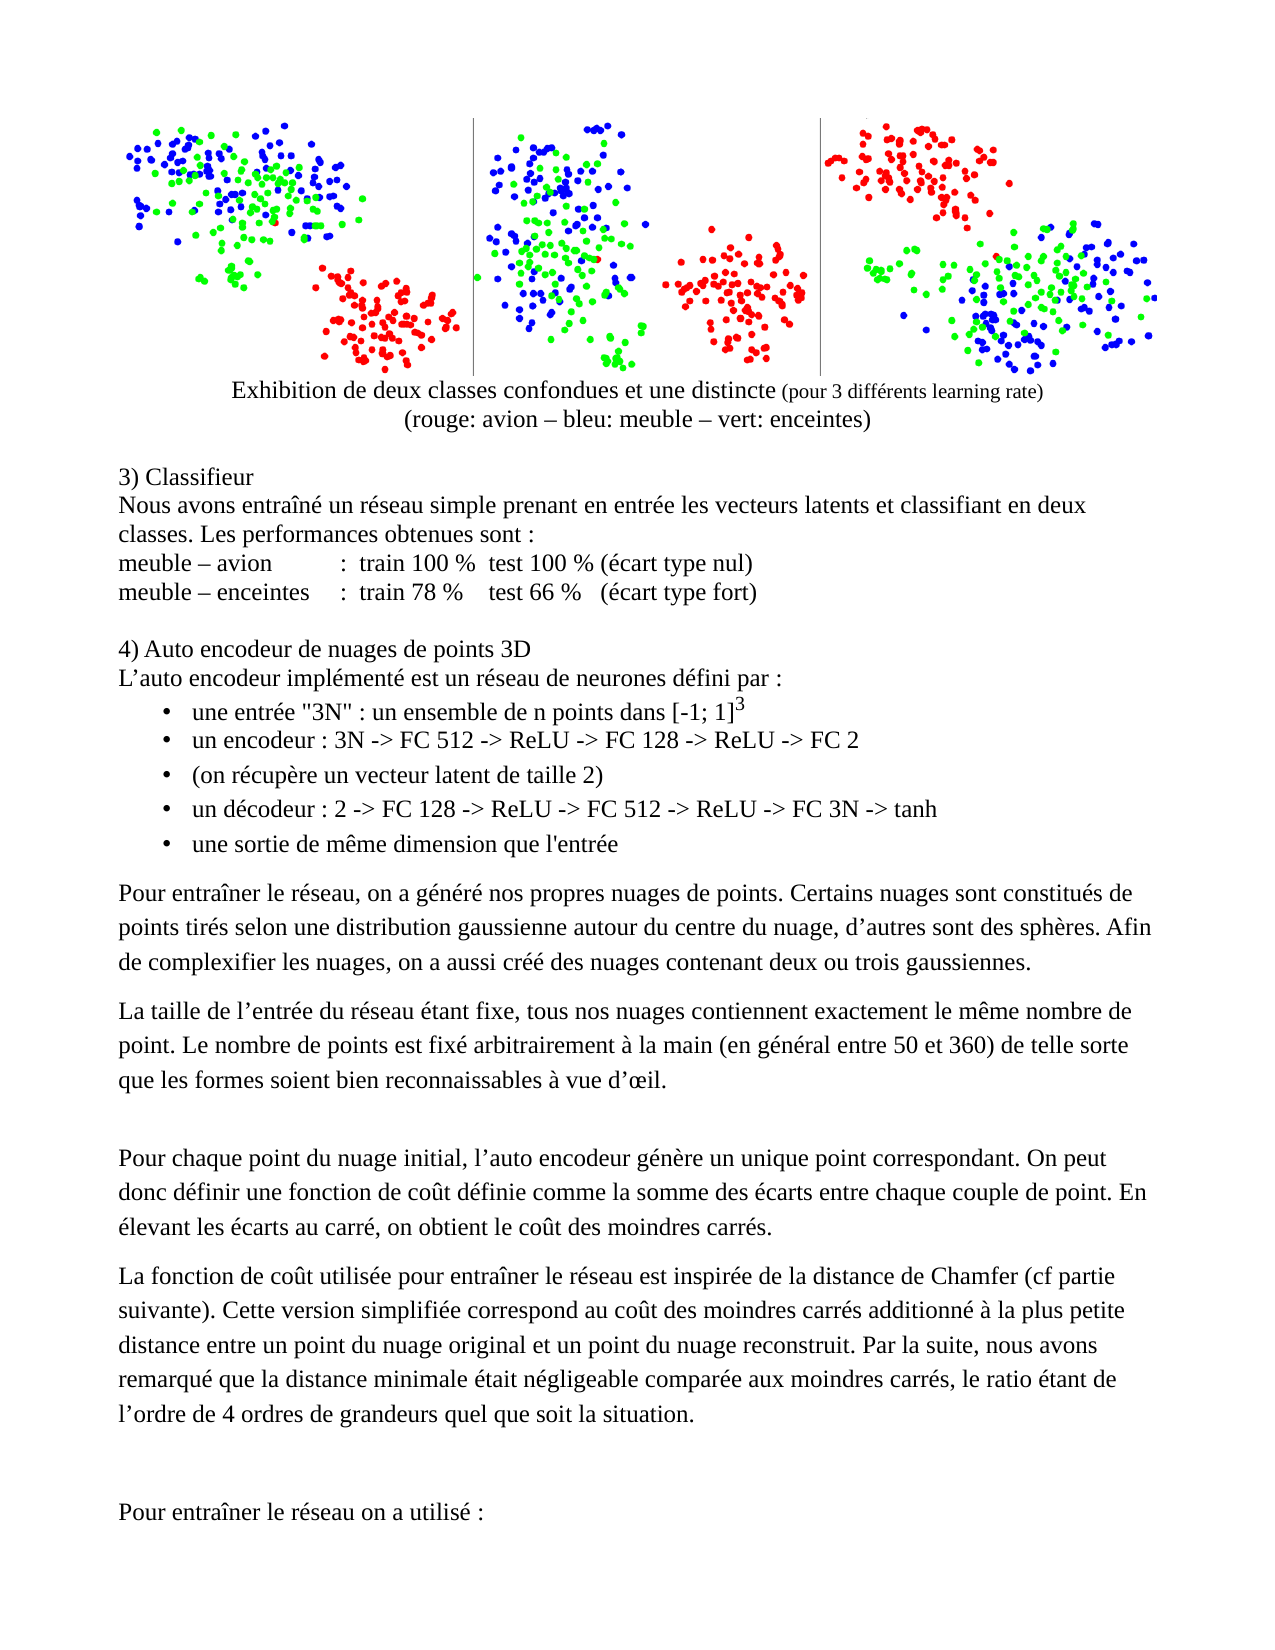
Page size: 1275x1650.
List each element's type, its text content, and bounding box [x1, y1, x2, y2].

text L’auto encodeur implémenté est un réseau de neurones défini par : [118, 663, 1157, 692]
text Nous avons entraîné un réseau simple prenant en entrée les vecteurs latents et classifiant en deux classes. Les performances obtenues sont : [118, 491, 1157, 548]
text 3) Classifieur [118, 462, 1157, 491]
list un encodeur : 3N -> FC 512 -> ReLU -> FC 128 -> ReLU -> FC 2 [162, 725, 1157, 754]
text Pour chaque point du nuage initial, l’auto encodeur génère un unique point correspondant. On peut donc définir une fonction de coût définie comme la somme des écarts entre chaque couple de point. En élevant les écarts au carré, on obtient le coût des moindres carrés. [118, 1143, 1157, 1240]
text meuble – avion : train 100 % test 100 % (écart type nul) [118, 548, 1157, 577]
text Exhibition de deux classes confondues et une distincte (pour 3 différents learning rate) [118, 376, 1157, 404]
text Pour entraîner le réseau on a utilisé : [118, 1497, 1157, 1526]
text Pour entraîner le réseau, on a généré nos propres nuages de points. Certains nuages sont constitués de points tirés selon une distribution gaussienne autour du centre du nuage, d’autres sont des sphères. Afin de complexifier les nuages, on a aussi créé des nuages contenant deux ou trois gaussiennes. [118, 878, 1157, 976]
picture [118, 118, 1157, 376]
text 4) Auto encodeur de nuages de points 3D [118, 634, 1157, 663]
text La fonction de coût utilisée pour entraîner le réseau est inspirée de la distance de Chamfer (cf partie suivante). Cette version simplifiée correspond au coût des moindres carrés additionné à la plus petite distance entre un point du nuage original et un point du nuage reconstruit. Par la suite, nous avons remarqué que la distance minimale était négligeable comparée aux moindres carrés, le ratio étant de l’ordre de 4 ordres de grandeurs quel que soit la situation. [118, 1261, 1157, 1427]
text meuble – enceintes : train 78 % test 66 % (écart type fort) [118, 577, 1157, 606]
list un décodeur : 2 -> FC 128 -> ReLU -> FC 512 -> ReLU -> FC 3N -> tanh [162, 794, 1157, 823]
text La taille de l’entrée du réseau étant fixe, tous nos nuages contiennent exactement le même nombre de point. Le nombre de points est fixé arbitrairement à la main (en général entre 50 et 360) de telle sorte que les formes soient bien reconnaissables à vue d’œil. [118, 996, 1157, 1094]
text (rouge: avion – bleu: meuble – vert: enceintes) [118, 404, 1157, 433]
list une sortie de même dimension que l'entrée [162, 829, 1157, 858]
list (on récupère un vecteur latent de taille 2) [162, 760, 1157, 789]
list une entrée "3N" : un ensemble de n points dans [-1; 1]3 [162, 692, 1157, 725]
